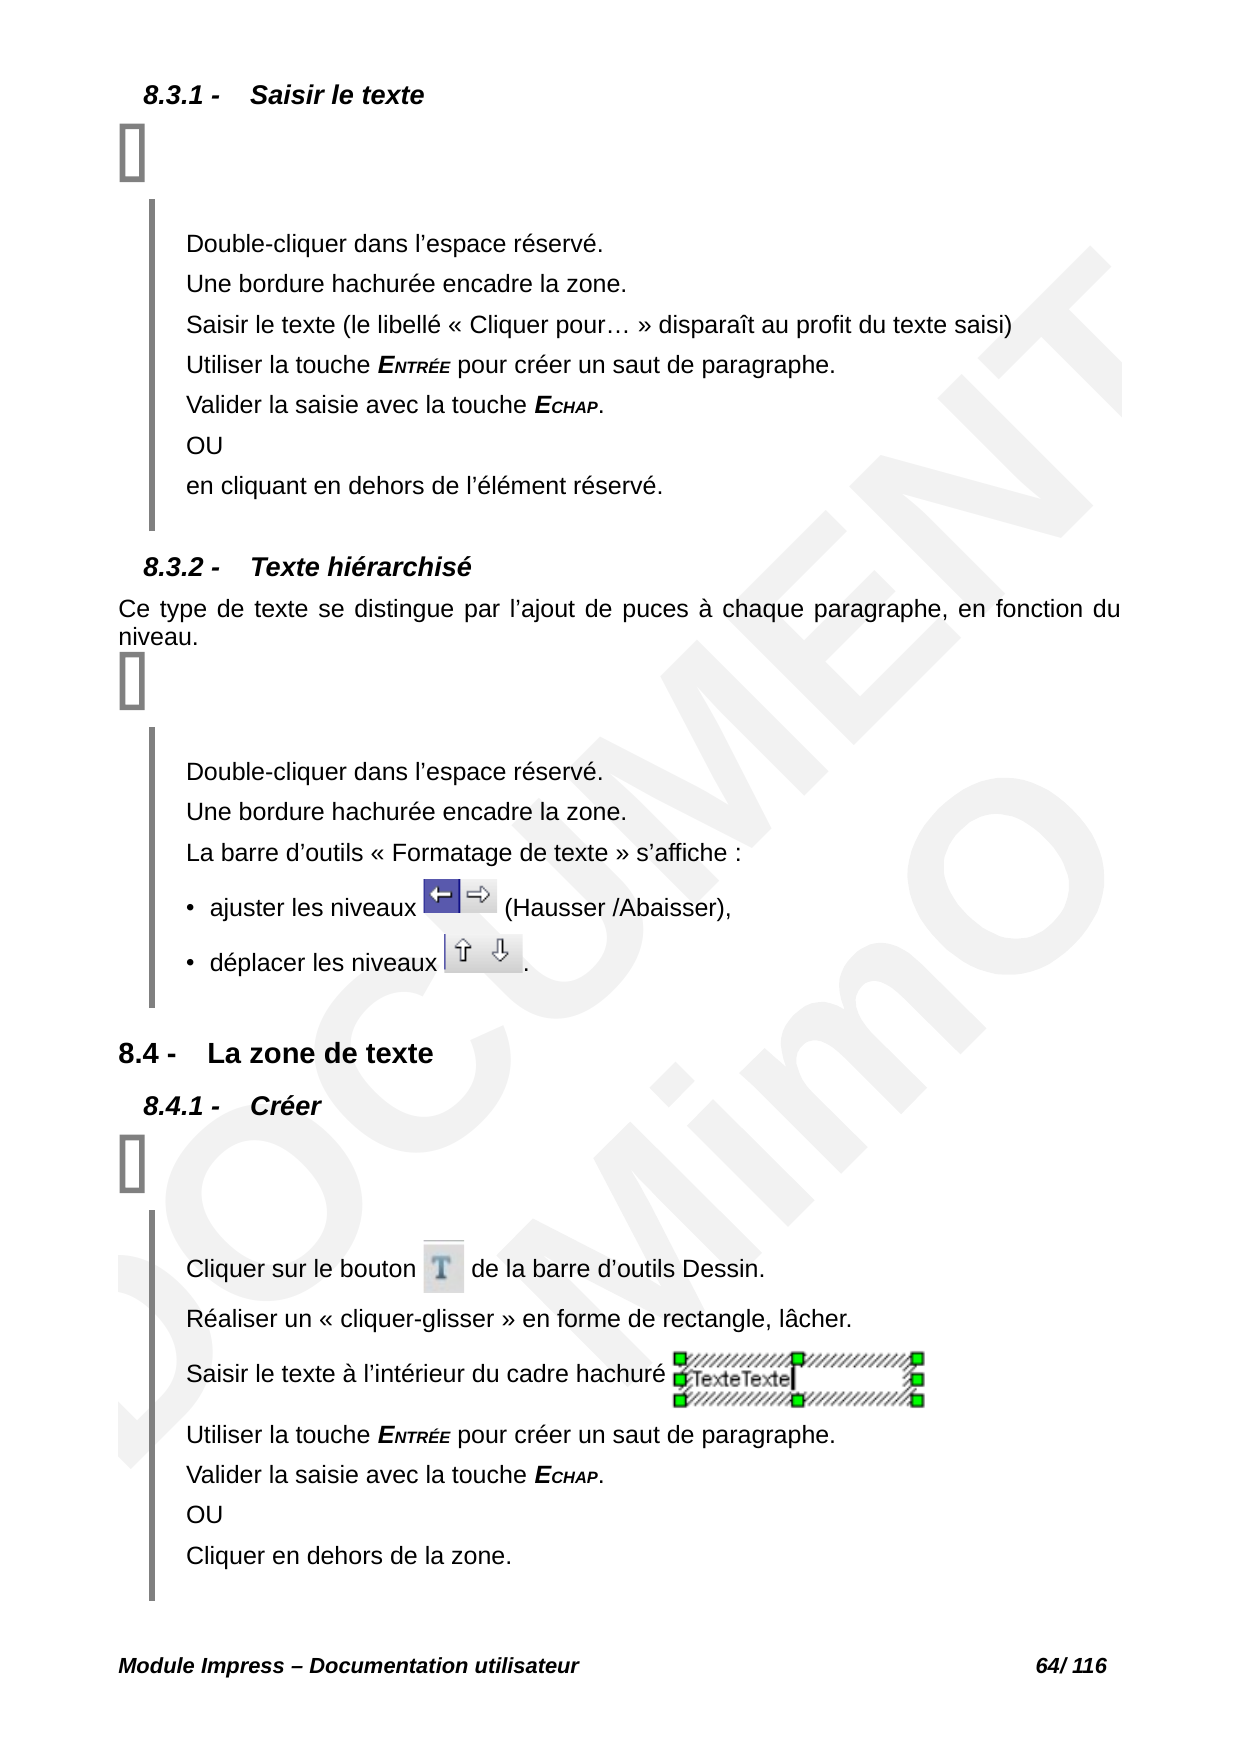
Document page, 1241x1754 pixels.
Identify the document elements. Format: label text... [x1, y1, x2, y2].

text Saisir le texte (le libellé « Cliquer pour… » disparaît au profit du texte saisi) [155, 279, 1122, 320]
text Une bordure hachurée encadre la zone. [155, 239, 1122, 279]
text Ce type de texte se distingue par l’ajout de puces à chaque paragraphe, en fonction du niveau. [118, 595, 1122, 651]
picture [423, 1240, 465, 1293]
subtitle La zone de texte [118, 1037, 1122, 1070]
text Valider la saisie avec la touche Echap. [155, 1430, 1122, 1470]
text Cliquer en dehors de la zone. [155, 1511, 1122, 1601]
list déplacer les niveaux . [155, 903, 1122, 1008]
text La barre d’outils « Formatage de texte » s’affiche : [155, 807, 1122, 848]
text 8 [118, 651, 1122, 727]
subtitle Texte hiérarchisé [143, 552, 1122, 582]
text 8 [118, 123, 1122, 198]
text Saisir le texte à l’intérieur du cadre hachuré [155, 1314, 1122, 1421]
text 8 [118, 1134, 1122, 1209]
text Cliquer sur le bouton de la barre d’outils Dessin. [149, 1209, 1122, 1273]
text Utiliser la touche Entrée pour créer un saut de paragraphe. [155, 320, 1122, 360]
text Double-cliquer dans l’espace réservé. [149, 198, 1122, 239]
text OU [155, 401, 1122, 441]
text Réaliser un « cliquer-glisser » en forme de rectangle, lâcher. [155, 1273, 1122, 1314]
text Valider la saisie avec la touche Echap. [155, 360, 1122, 401]
subtitle Créer [143, 1091, 1122, 1121]
list ajuster les niveaux (Hausser /Abaisser), [155, 848, 1122, 903]
text Double-cliquer dans l’espace réservé. [155, 727, 1122, 767]
text Une bordure hachurée encadre la zone. [155, 767, 1122, 807]
text OU [155, 1470, 1122, 1511]
text Utiliser la touche Entrée pour créer un saut de paragraphe. [155, 1421, 1122, 1430]
text en cliquant en dehors de l’élément réservé. [155, 441, 1122, 531]
subtitle Saisir le texte [143, 80, 1122, 110]
